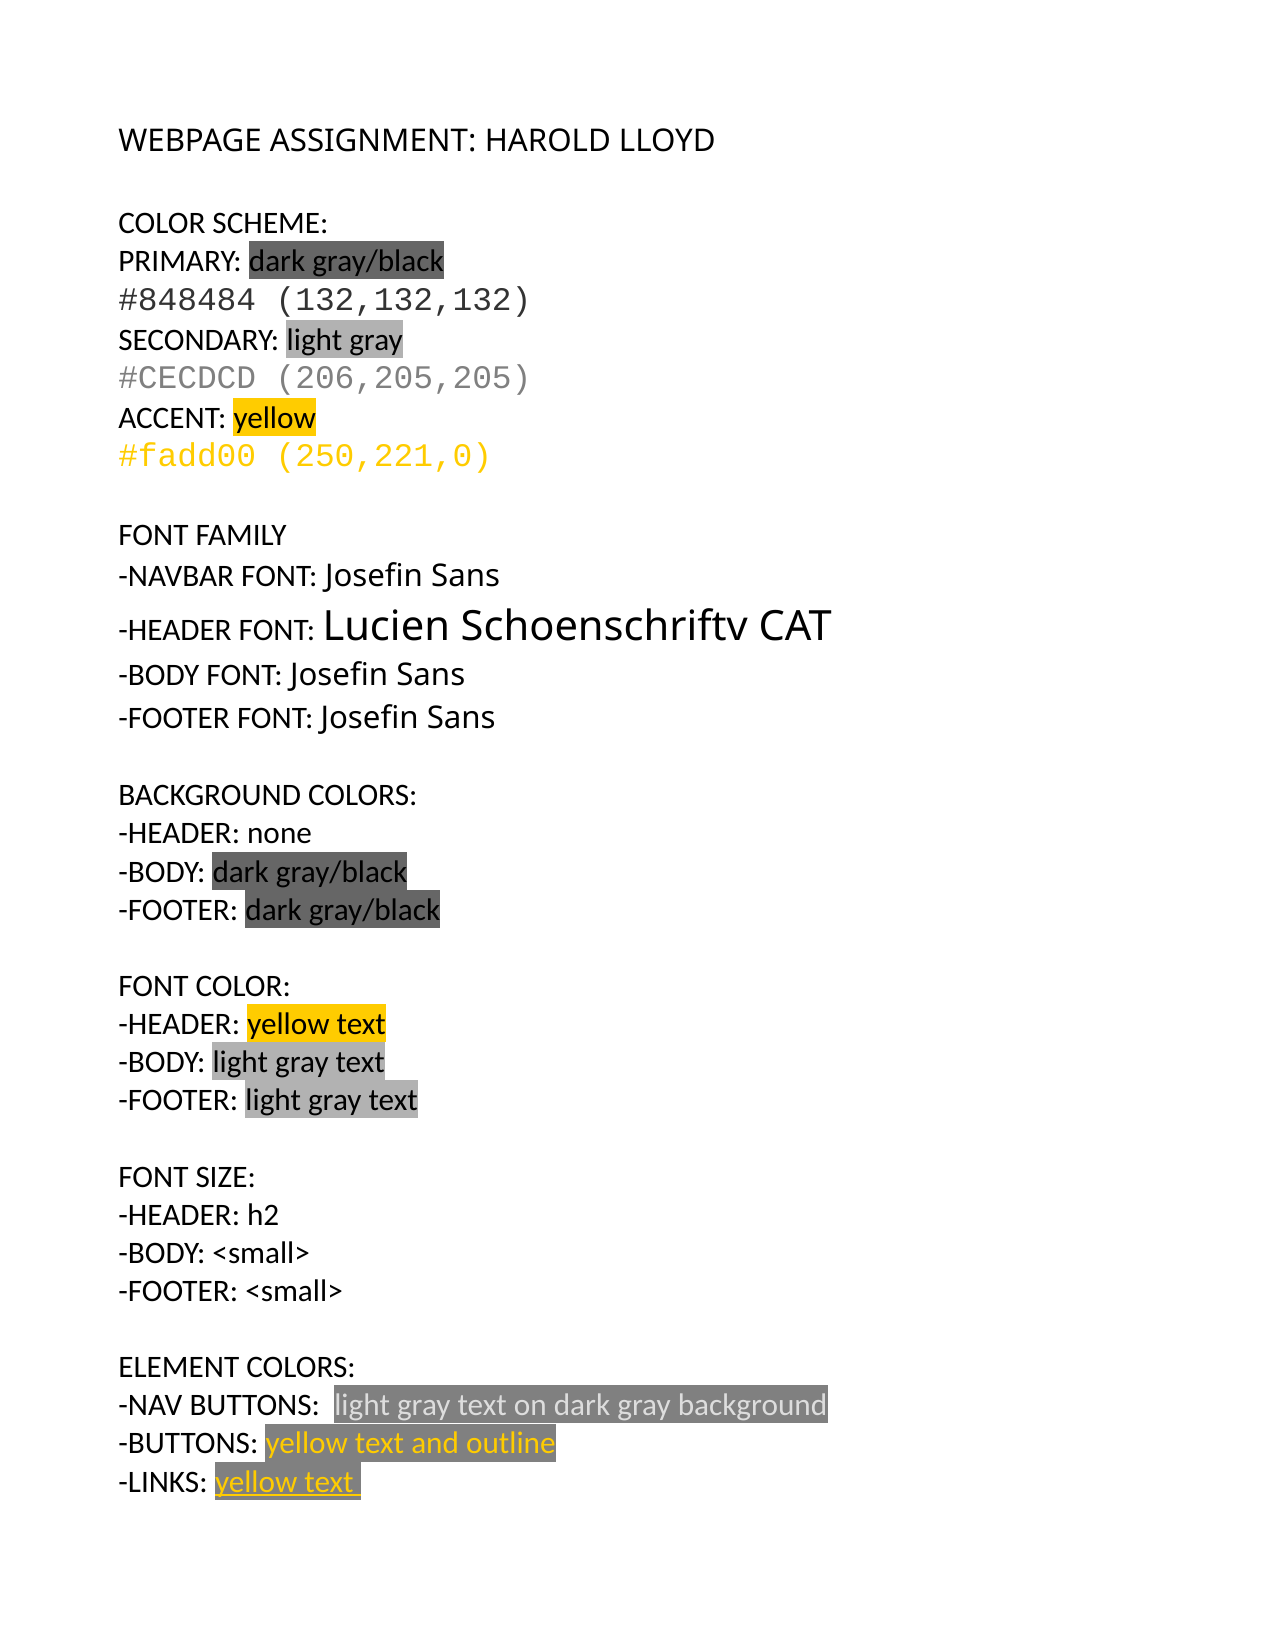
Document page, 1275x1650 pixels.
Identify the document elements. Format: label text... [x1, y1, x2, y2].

text -BODY: light gray text [118, 1042, 1157, 1080]
text -BODY: <small> [118, 1233, 1157, 1271]
text SECONDARY: light gray [118, 320, 1157, 358]
text -FOOTER FONT: Josefin Sans [118, 695, 1157, 737]
text -BODY: dark gray/black [118, 852, 1157, 890]
text FONT FAMILY [118, 514, 1157, 553]
text #CECDCD (206,205,205) [118, 358, 1157, 398]
text #fadd00 (250,221,0) [118, 436, 1157, 476]
text ELEMENT COLORS: [118, 1347, 1157, 1385]
text -NAVBAR FONT: Josefin Sans [118, 553, 1157, 595]
text WEBPAGE ASSIGNMENT: HAROLD LLOYD [118, 118, 1157, 161]
text ACCENT: yellow [118, 398, 1157, 436]
text -HEADER: none [118, 813, 1157, 852]
text -NAV BUTTONS: light gray text on dark gray background [118, 1385, 1157, 1423]
text FONT COLOR: [118, 966, 1157, 1004]
text PRIMARY: dark gray/black [118, 241, 1157, 279]
text -BODY FONT: Josefin Sans [118, 652, 1157, 695]
text -HEADER: yellow text [118, 1004, 1157, 1042]
text -LINKS: yellow text [118, 1462, 1157, 1500]
text -FOOTER: light gray text [118, 1080, 1157, 1118]
text FONT SIZE: [118, 1157, 1157, 1195]
text -HEADER FONT: Lucien Schoenschriftv CAT [118, 595, 1157, 652]
text COLOR SCHEME: [118, 203, 1157, 241]
text BACKGROUND COLORS: [118, 775, 1157, 813]
text #848484 (132,132,132) [118, 279, 1157, 320]
text -FOOTER: <small> [118, 1271, 1157, 1309]
text -FOOTER: dark gray/black [118, 890, 1157, 928]
text -BUTTONS: yellow text and outline [118, 1423, 1157, 1462]
text -HEADER: h2 [118, 1195, 1157, 1233]
